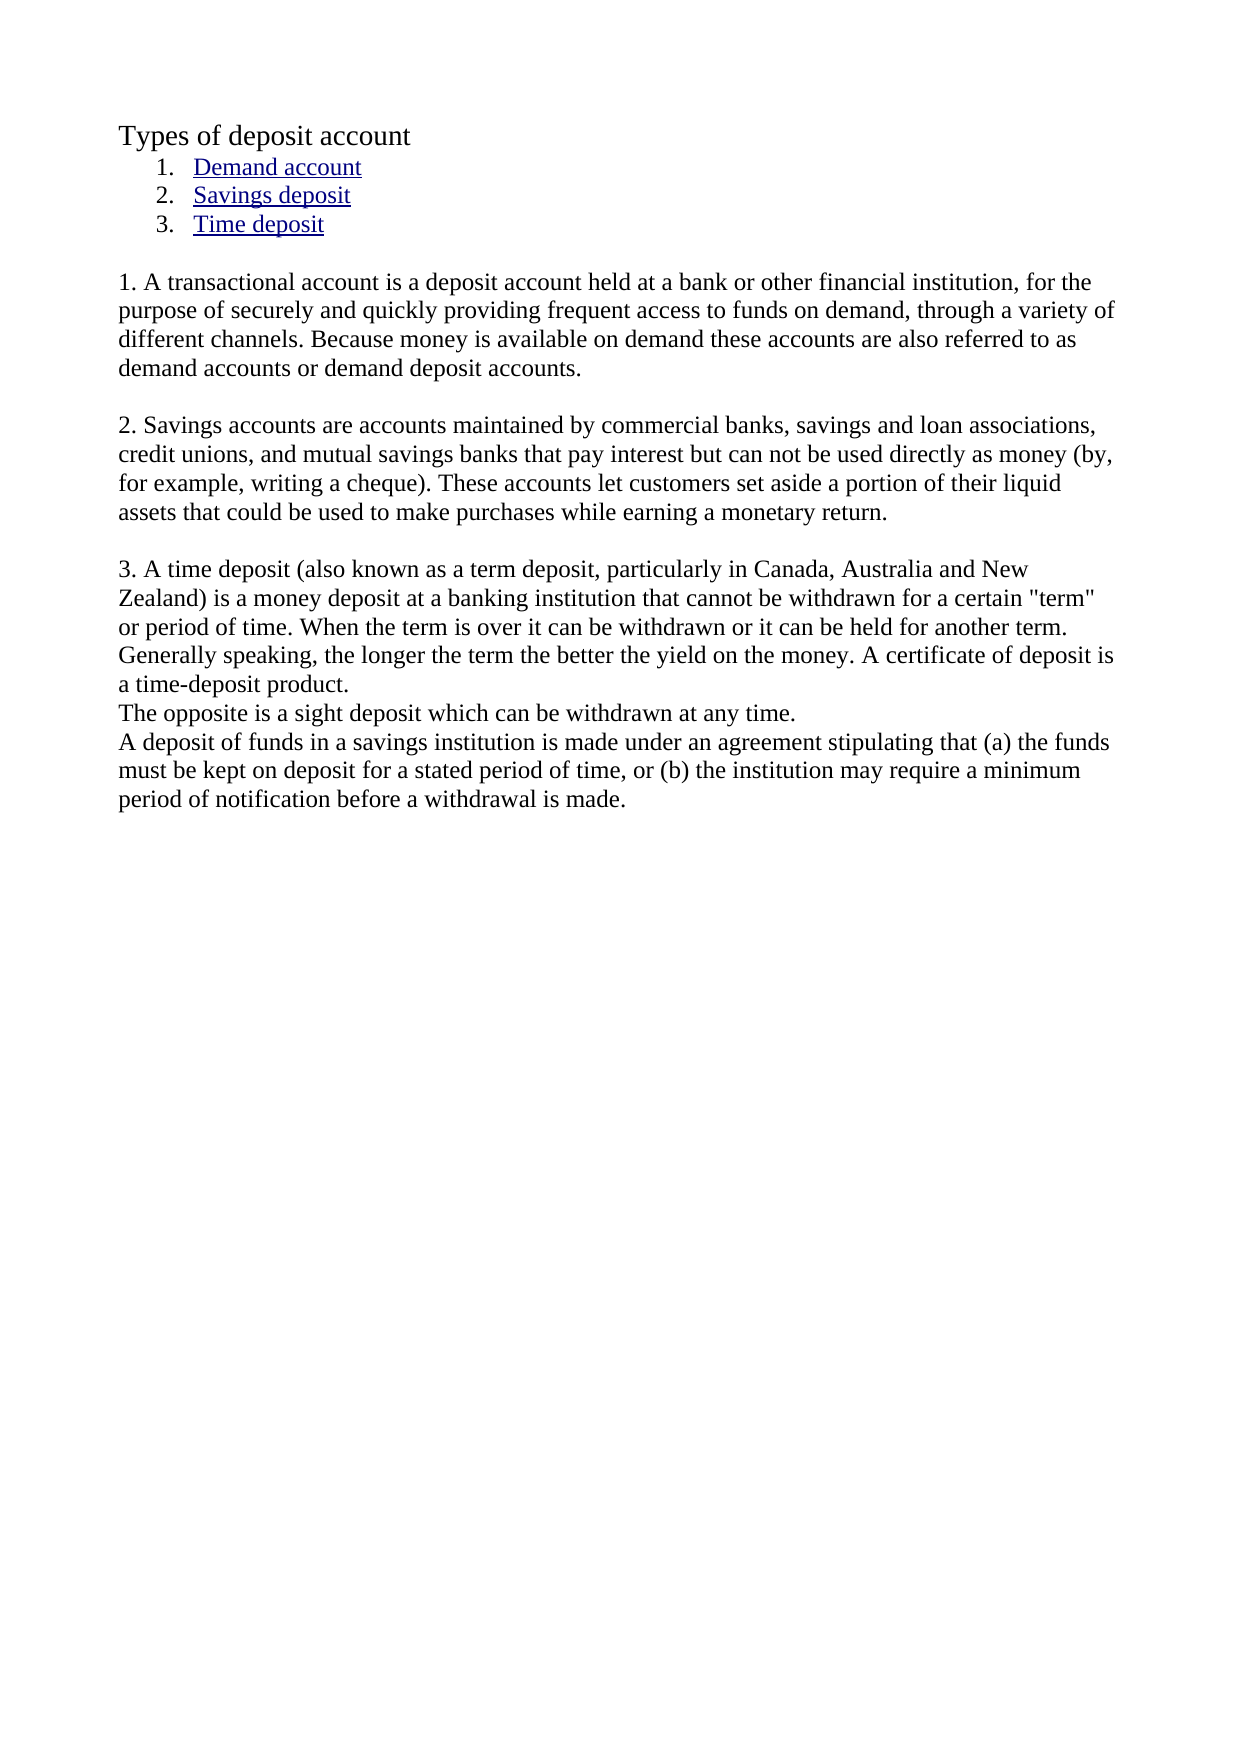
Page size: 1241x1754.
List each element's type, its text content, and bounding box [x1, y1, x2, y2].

text 1. A transactional account is a deposit account held at a bank or other financial institution, for the purpose of securely and quickly providing frequent access to funds on demand, through a variety of different channels. Because money is available on demand these accounts are also referred to as demand accounts or demand deposit accounts. [118, 267, 1122, 382]
text Types of deposit account [118, 118, 1122, 152]
text 3. A time deposit (also known as a term deposit, particularly in Canada, Australia and New Zealand) is a money deposit at a banking institution that cannot be withdrawn for a certain "term" or period of time. When the term is over it can be withdrawn or it can be held for another term. Generally speaking, the longer the term the better the yield on the money. A certificate of deposit is a time-deposit product. [118, 554, 1122, 698]
text 2. Savings accounts are accounts maintained by commercial banks, savings and loan associations, credit unions, and mutual savings banks that pay interest but can not be used directly as money (by, for example, writing a cheque). These accounts let customers set aside a portion of their liquid assets that could be used to make purchases while earning a monetary return. [118, 410, 1122, 525]
text A deposit of funds in a savings institution is made under an agreement stipulating that (a) the funds must be kept on deposit for a stated period of time, or (b) the institution may require a minimum period of notification before a withdrawal is made. [118, 727, 1122, 813]
list Time deposit [156, 209, 1122, 238]
list Savings deposit [156, 180, 1122, 209]
text The opposite is a sight deposit which can be withdrawn at any time. [118, 698, 1122, 727]
list Demand account [156, 152, 1122, 180]
